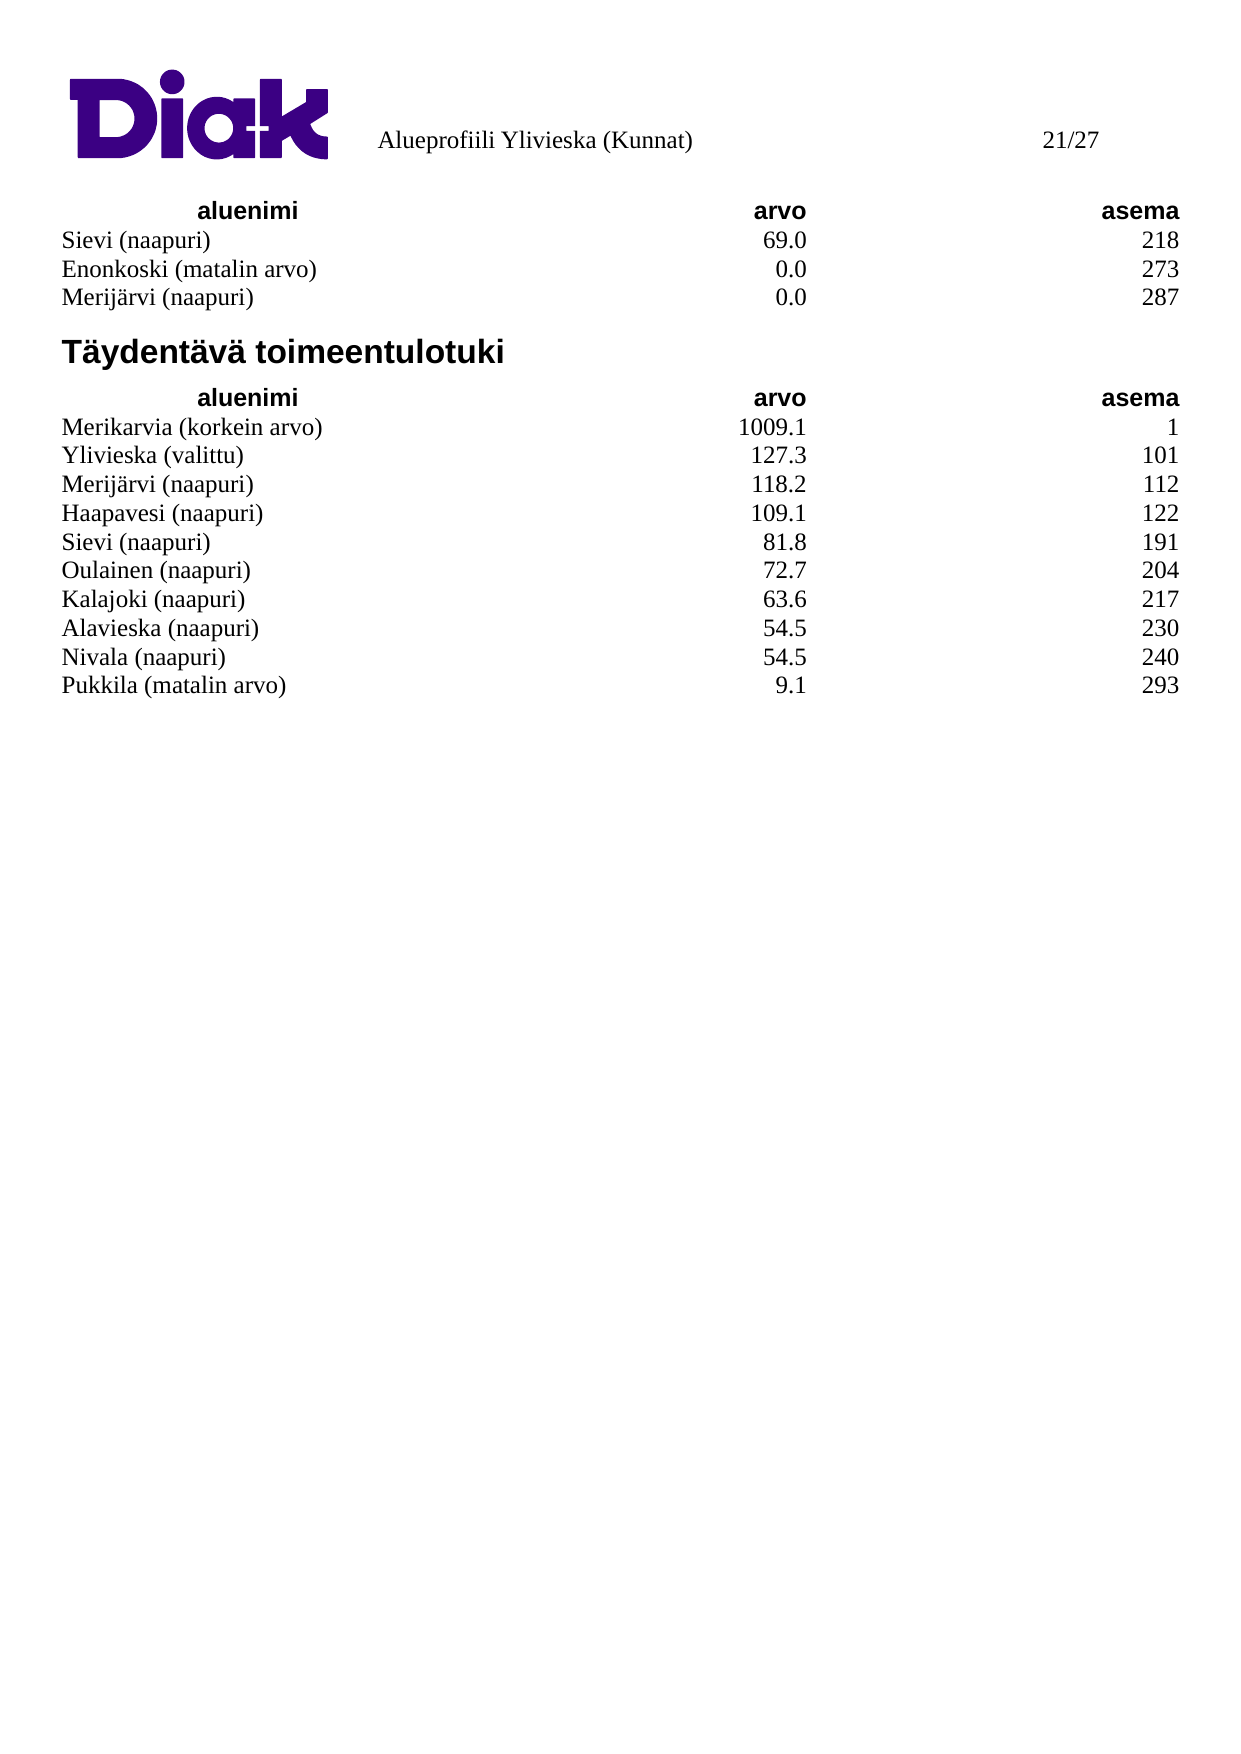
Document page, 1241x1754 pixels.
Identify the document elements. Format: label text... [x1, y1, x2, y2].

table_cell 204 [806, 556, 1179, 584]
table_cell 81.8 [434, 527, 806, 556]
subtitle Täydentävä toimeentulotuki [61, 332, 1179, 371]
table_header arvo [434, 196, 806, 225]
table_cell 9.1 [434, 671, 806, 699]
table_cell Alavieska (naapuri) [61, 613, 434, 642]
table_cell 127.3 [434, 441, 806, 469]
table_header arvo [434, 383, 806, 412]
table_cell Kalajoki (naapuri) [61, 584, 434, 613]
table_cell 240 [806, 642, 1179, 671]
table_cell Sievi (naapuri) [61, 225, 434, 254]
table_cell 230 [806, 613, 1179, 642]
table_header aluenimi [61, 383, 434, 412]
table_cell 54.5 [434, 613, 806, 642]
table_cell Pukkila (matalin arvo) [61, 671, 434, 699]
table_cell 112 [806, 469, 1179, 498]
table_cell Merijärvi (naapuri) [61, 283, 434, 311]
table_cell 54.5 [434, 642, 806, 671]
table_header asema [806, 383, 1179, 412]
table_cell 122 [806, 498, 1179, 527]
table_header aluenimi [61, 196, 434, 225]
table_cell Sievi (naapuri) [61, 527, 434, 556]
table_cell 217 [806, 584, 1179, 613]
table_cell Haapavesi (naapuri) [61, 498, 434, 527]
table_cell 72.7 [434, 556, 806, 584]
table_cell 273 [806, 254, 1179, 282]
table_cell 1 [806, 412, 1179, 441]
table_header asema [806, 196, 1179, 225]
table_cell 118.2 [434, 469, 806, 498]
table_cell Enonkoski (matalin arvo) [61, 254, 434, 282]
table_cell Merikarvia (korkein arvo) [61, 412, 434, 441]
table_cell Oulainen (naapuri) [61, 556, 434, 584]
table_cell 69.0 [434, 225, 806, 254]
table_cell 293 [806, 671, 1179, 699]
table_cell 1009.1 [434, 412, 806, 441]
table_cell Nivala (naapuri) [61, 642, 434, 671]
table_cell Merijärvi (naapuri) [61, 469, 434, 498]
table_cell Ylivieska (valittu) [61, 441, 434, 469]
table_cell 63.6 [434, 584, 806, 613]
table_cell 109.1 [434, 498, 806, 527]
table_cell 218 [806, 225, 1179, 254]
table_cell 0.0 [434, 254, 806, 282]
table_cell 287 [806, 283, 1179, 311]
table_cell 101 [806, 441, 1179, 469]
table_cell 0.0 [434, 283, 806, 311]
table_cell 191 [806, 527, 1179, 556]
